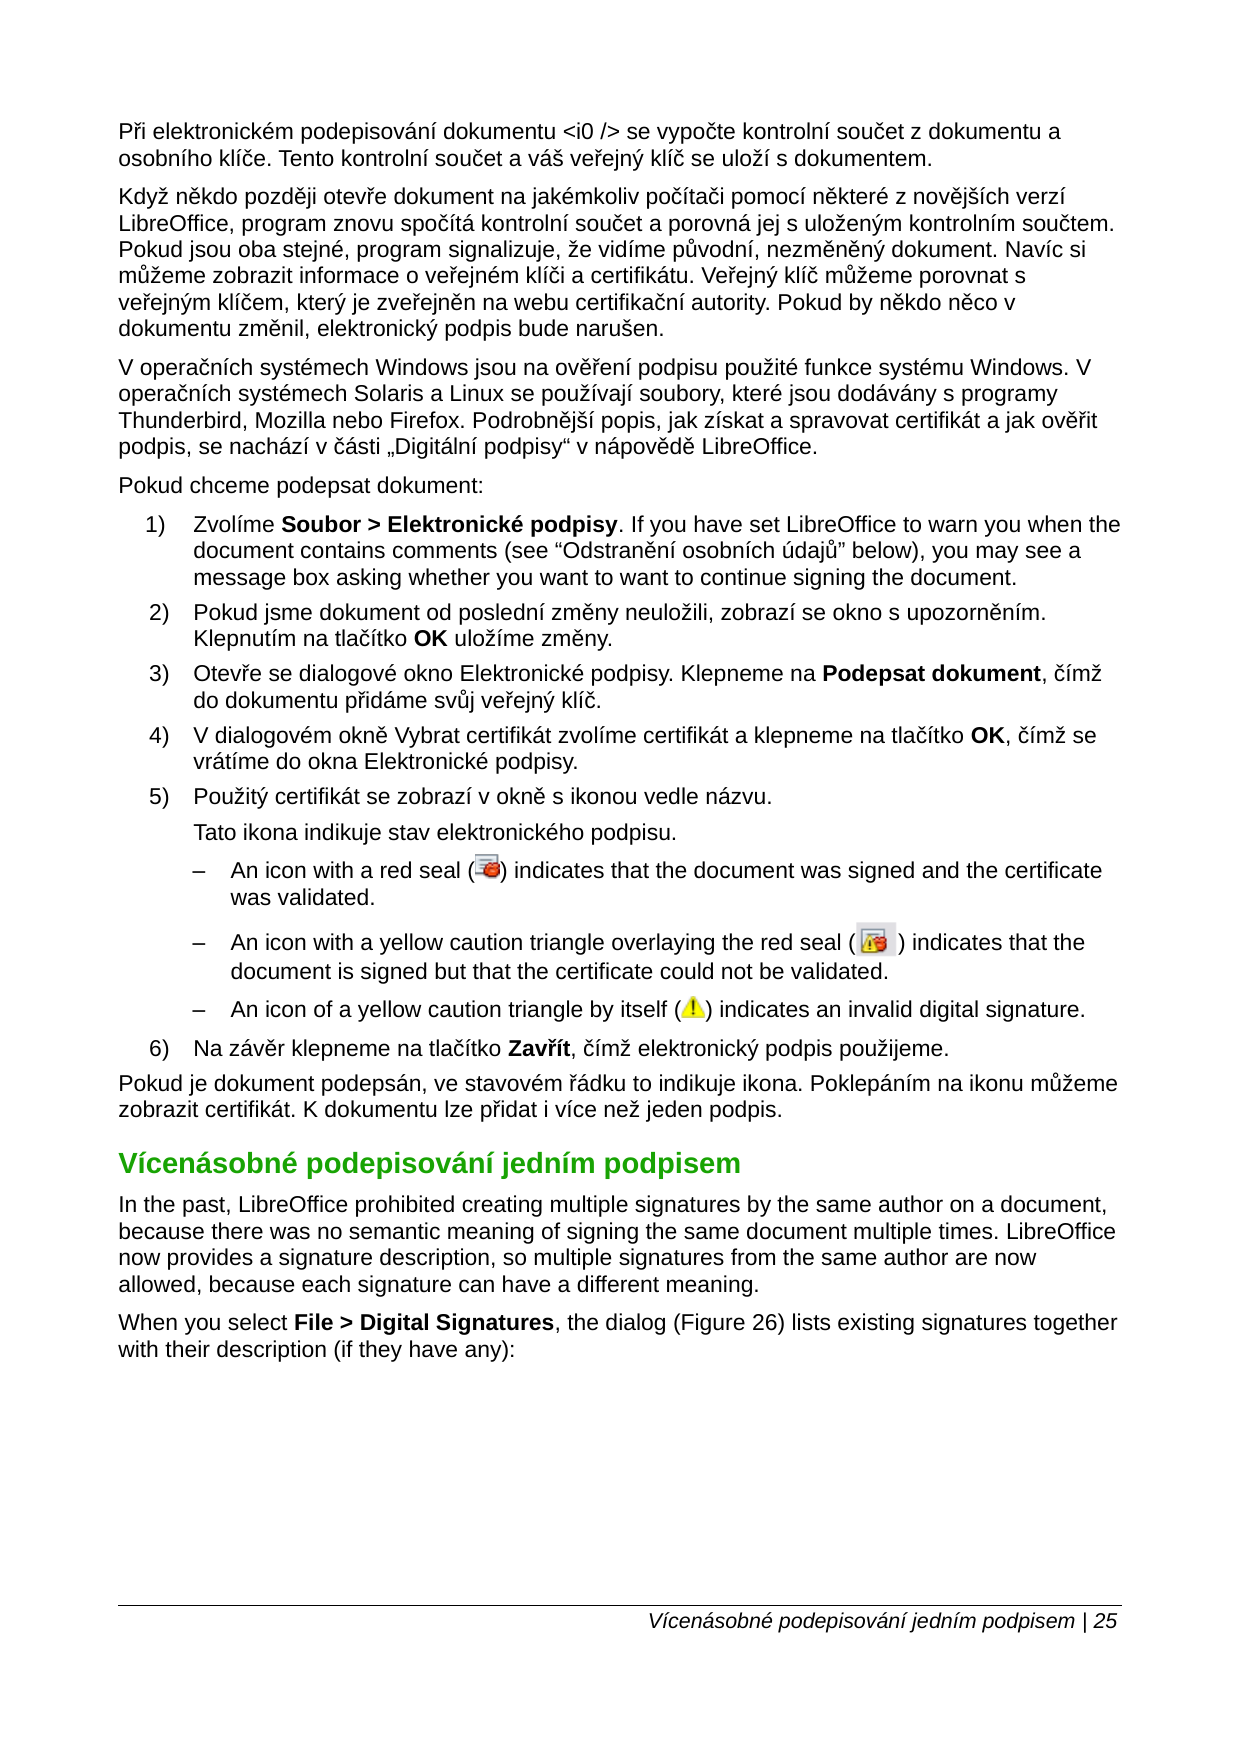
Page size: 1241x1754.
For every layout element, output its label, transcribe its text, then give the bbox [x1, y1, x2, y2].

list Zvolíme Soubor > Elektronické podpisy. If you have set LibreOffice to warn you when the document contains comments (see “Removing personal data” below), you may see a message box asking whether you want to want to continue signing the document. [165, 511, 1122, 590]
list Otevře se dialogové okno Elektronické podpisy. Klepneme na Podepsat dokument, čímž do dokumentu přidáme svůj veřejný klíč. [169, 660, 1122, 713]
list Pokud chceme podepsat dokument: [118, 472, 1122, 498]
list An icon with a yellow caution triangle overlaying the red seal () indicates that the document is signed but that the certificate could not be validated. [192, 922, 1122, 984]
text Když někdo později otevře dokument na jakémkoliv počítači pomocí některé z novějších verzí LibreOffice, program znovu spočítá kontrolní součet a porovná jej s uloženým kontrolním součtem. Pokud jsou oba stejné, program signalizuje, že vidíme původní, nezměněný dokument. Navíc si můžeme zobrazit informace o veřejném klíči a certifikátu. Veřejný klíč můžeme porovnat s veřejným klíčem, který je zveřejněn na webu certifikační autority. Pokud by někdo něco v dokumentu změnil, elektronický podpis bude narušen. [118, 183, 1122, 341]
list Tato ikona indikuje stav elektronického podpisu. [193, 818, 1122, 845]
list An icon of a yellow caution triangle by itself () indicates an invalid digital signature. [192, 996, 1122, 1023]
picture [681, 996, 706, 1018]
text V operačních systémech Windows jsou na ověření podpisu použité funkce systému Windows. V operačních systémech Solaris a Linux se používají soubory, které jsou dodávány s programy Thunderbird, Mozilla nebo Firefox. Podrobnější popis, jak získat a spravovat certifikát a jak ověřit podpis, se nachází v části „Digitální podpisy“ v nápovědě LibreOffice. [118, 354, 1122, 459]
list An icon with a red seal () indicates that the document was signed and the certificate was validated. [192, 854, 1122, 910]
list Na závěr klepneme na tlačítko Zavřít, čímž elektronický podpis použijeme. [169, 1034, 1122, 1061]
list Pokud jsme dokument od poslední změny neuložili, zobrazí se okno s upozorněním. Klepnutím na tlačítko OK uložíme změny. [169, 599, 1122, 651]
picture [855, 922, 898, 958]
text Při elektronickém podepisování dokumentu <i0 /> se vypočte kontrolní součet z dokumentu a osobního klíče. Tento kontrolní součet a váš veřejný klíč se uloží s dokumentem. [118, 118, 1122, 171]
list Použitý certifikát se zobrazí v okně s ikonou vedle názvu. [169, 783, 1122, 810]
text Pokud je dokument podepsán, ve stavovém řádku to indikuje ikona. Poklepáním na ikonu můžeme zobrazit certifikát. K dokumentu lze přidat i více než jeden podpis. [118, 1070, 1122, 1122]
text When you select File > Digital Signatures, the dialog (Figure 26) lists existing signatures together with their description (if they have any): [118, 1309, 1122, 1362]
picture [475, 853, 500, 879]
list V dialogovém okně Vybrat certifikát zvolíme certifikát a klepneme na tlačítko OK, čímž se vrátíme do okna Elektronické podpisy. [169, 722, 1122, 774]
subtitle Vícenásobné podepisování jedním podpisem [118, 1146, 1122, 1180]
text In the past, LibreOffice prohibited creating multiple signatures by the same author on a document, because there was no semantic meaning of signing the same document multiple times. LibreOffice now provides a signature description, so multiple signatures from the same author are now allowed, because each signature can have a different meaning. [118, 1191, 1122, 1297]
